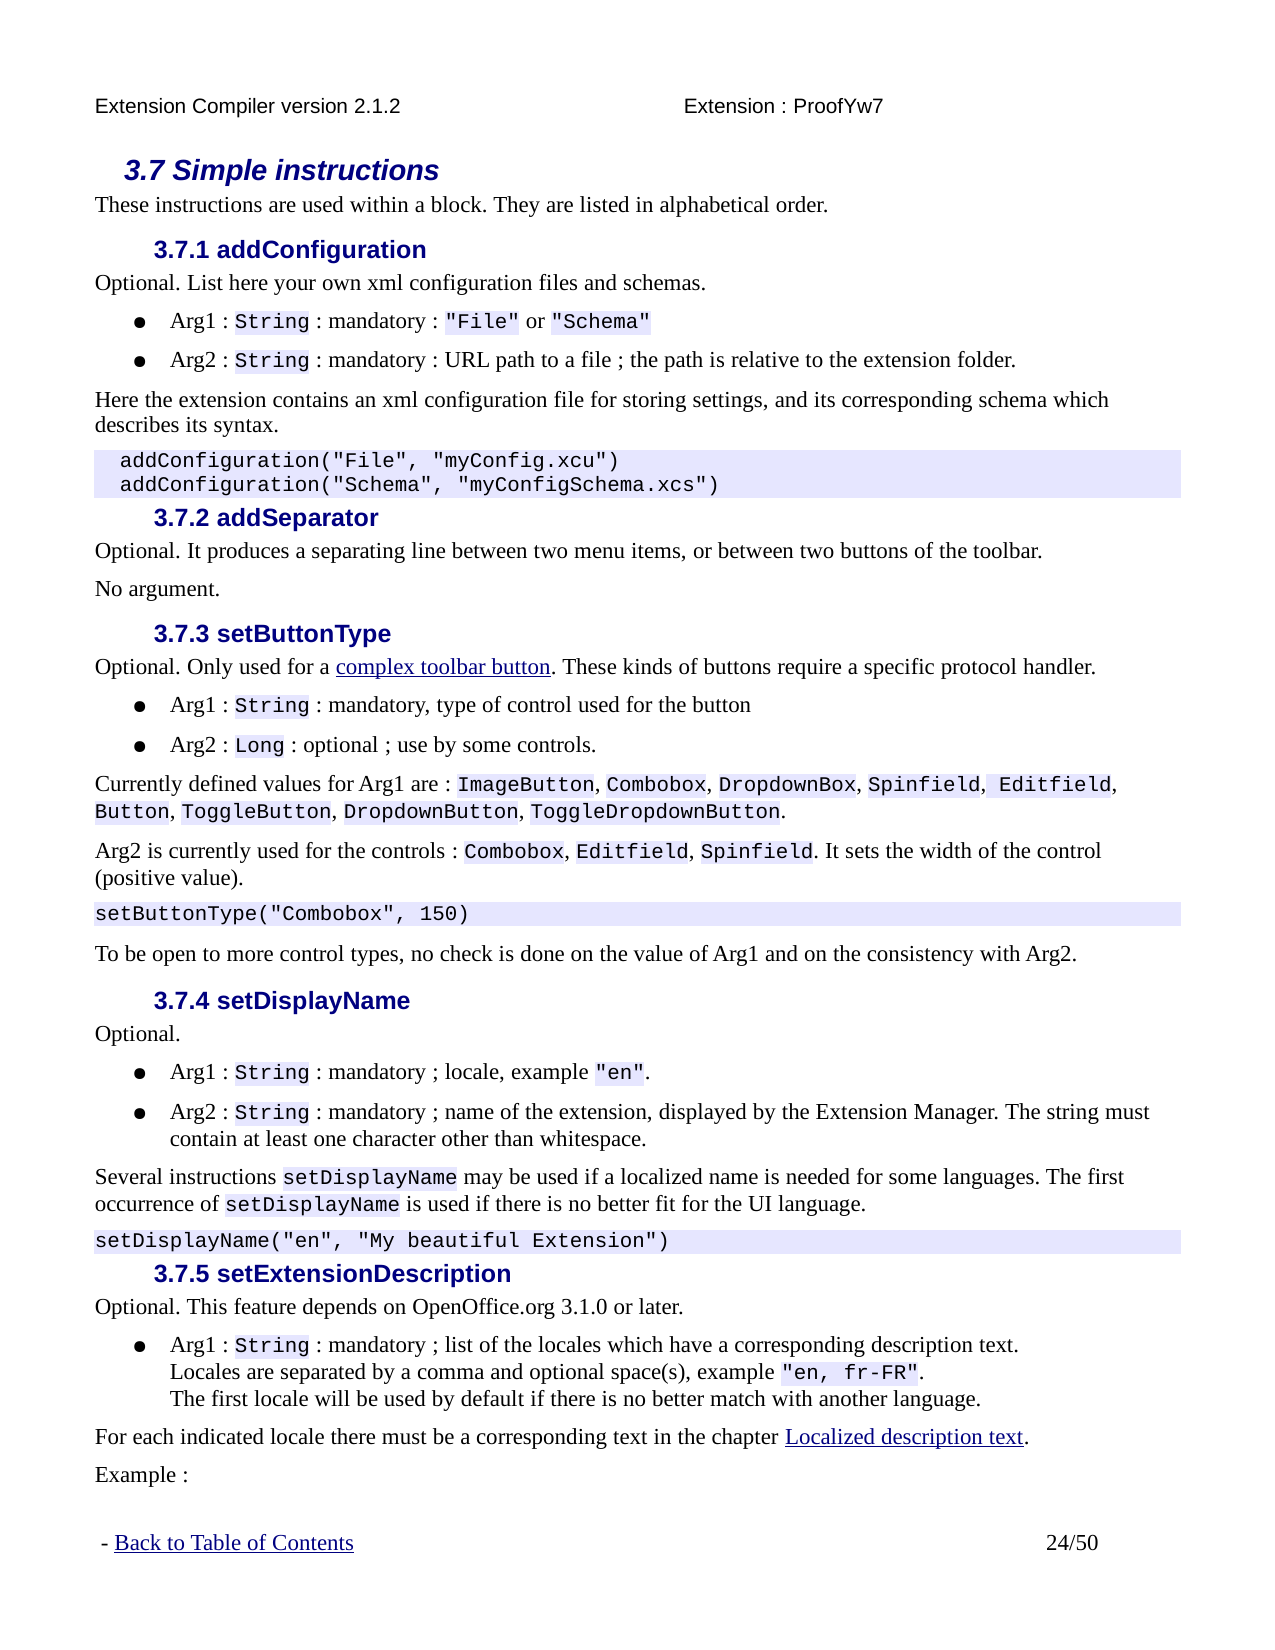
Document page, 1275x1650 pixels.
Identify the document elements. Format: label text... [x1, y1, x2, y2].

text Optional. Only used for a complex toolbar button. These kinds of buttons require a specific protocol handler. [94, 654, 1181, 679]
text addConfiguration("Schema", "myConfigSchema.xcs") [94, 474, 1181, 498]
text Arg2 is currently used for the controls : Combobox, Editfield, Spinfield. It sets the width of the control (positive value). [94, 837, 1181, 890]
list Arg2 : String : mandatory ; name of the extension, displayed by the Extension Manager. The string must contain at least one character other than whitespace. [132, 1098, 1181, 1151]
text setDisplayName("en", "My beautiful Extension") [94, 1230, 1181, 1254]
text Example : [94, 1462, 1181, 1487]
subtitle addSeparator [153, 504, 1181, 532]
text For each indicated locale there must be a corresponding text in the chapter Localized description text. [94, 1424, 1181, 1449]
text Several instructions setDisplayName may be used if a localized name is needed for some languages. The first occurrence of setDisplayName is used if there is no better fit for the UI language. [94, 1163, 1181, 1217]
list Arg2 : Long : optional ; use by some controls. [132, 732, 1181, 758]
text To be open to more control types, no check is done on the value of Arg1 and on the consistency with Arg2. [94, 941, 1181, 967]
text These instructions are used within a block. They are listed in alphabetical order. [94, 192, 1181, 217]
subtitle Simple instructions [124, 153, 1181, 186]
text Currently defined values for Arg1 are : ImageButton, Combobox, DropdownBox, Spinfield, Editfield, Button, ToggleButton, DropdownButton, ToggleDropdownButton. [94, 771, 1181, 825]
text addConfiguration("File", "myConfig.xcu") [94, 450, 1181, 474]
text Optional. List here your own xml configuration files and schemas. [94, 270, 1181, 295]
text setButtonType("Combobox", 150) [94, 902, 1181, 926]
list Arg2 : String : mandatory : URL path to a file ; the path is relative to the extension folder. [132, 347, 1181, 374]
text No argument. [94, 576, 1181, 602]
subtitle setDisplayName [153, 987, 1181, 1015]
text Optional. This feature depends on OpenOffice.org 3.1.0 or later. [94, 1294, 1181, 1319]
text Optional. It produces a separating line between two menu items, or between two buttons of the toolbar. [94, 538, 1181, 564]
list Arg1 : String : mandatory, type of control used for the button [132, 692, 1181, 719]
list Arg1 : String : mandatory ; locale, example "en". [132, 1059, 1181, 1086]
subtitle addConfiguration [153, 236, 1181, 264]
text Here the extension contains an xml configuration file for storing settings, and its corresponding schema which describes its syntax. [94, 387, 1181, 438]
subtitle setExtensionDescription [153, 1260, 1181, 1288]
subtitle setButtonType [153, 620, 1181, 648]
list Arg1 : String : mandatory : "File" or "Schema" [132, 308, 1181, 335]
list Arg1 : String : mandatory ; list of the locales which have a corresponding description text. Locales are separated by a comma and optional space(s), example "en, fr-FR". The first locale will be used by default if there is no better match with another language. [132, 1332, 1181, 1411]
text Optional. [94, 1021, 1181, 1047]
